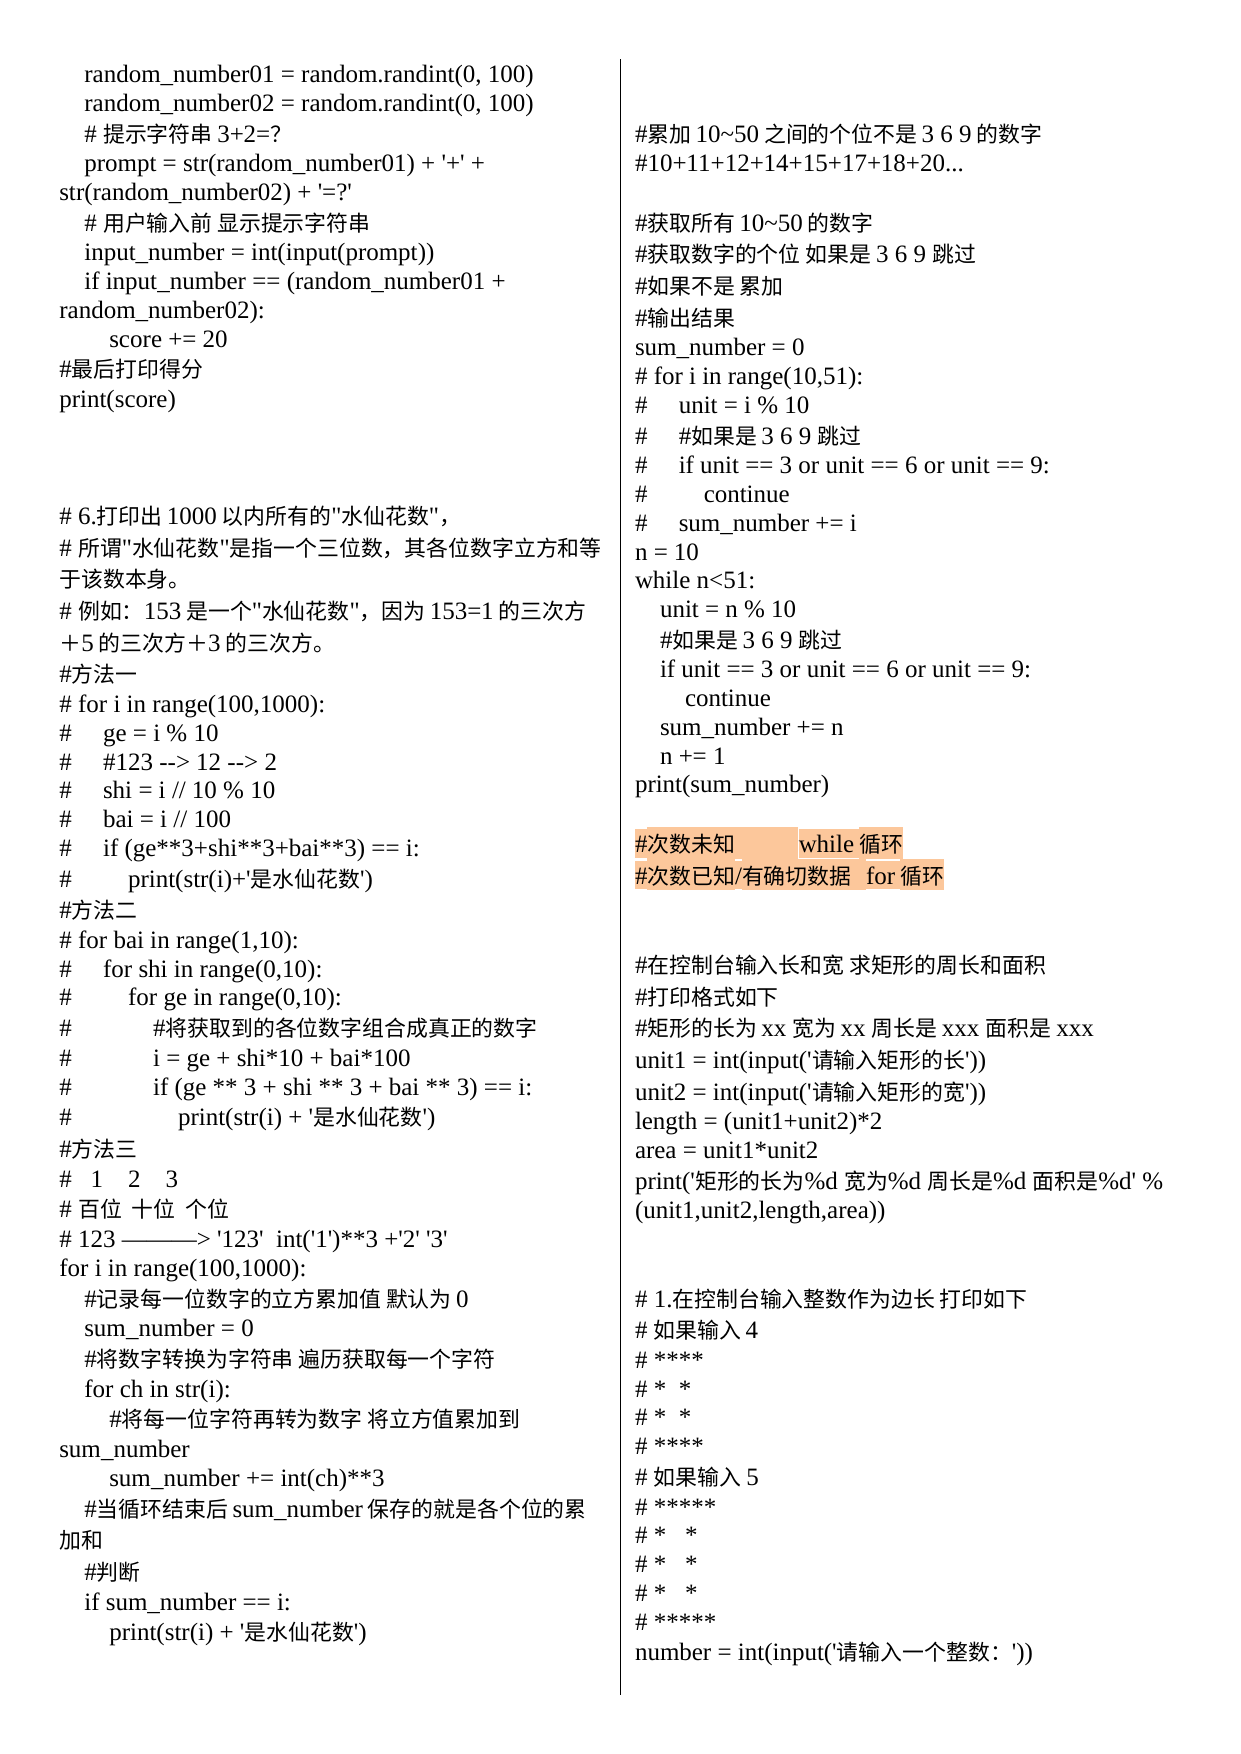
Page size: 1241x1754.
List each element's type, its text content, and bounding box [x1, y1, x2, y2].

text #累加10~50之间的个位不是3 6 9的数字 [635, 117, 1181, 148]
text n = 10 [635, 537, 1181, 565]
text # * * [635, 1402, 1181, 1431]
text #方法一 [59, 657, 605, 689]
text print('矩形的长为%d 宽为%d 周长是%d 面积是%d' % (unit1,unit2,length,area)) [635, 1164, 1181, 1224]
text # continue [635, 479, 1181, 508]
text # **** [635, 1431, 1181, 1460]
text for i in range(100,1000): [59, 1253, 605, 1282]
text # 123 ———> '123' int('1')**3 +'2' '3' [59, 1224, 605, 1253]
text while n<51: [635, 565, 1181, 594]
text # 如果输入4 [635, 1313, 1181, 1345]
text # * * [635, 1549, 1181, 1578]
text # 百位 十位 个位 [59, 1192, 605, 1224]
text sum_number = 0 [635, 332, 1181, 361]
text # ***** [635, 1607, 1181, 1635]
text #10+11+12+14+15+17+18+20... [635, 148, 1181, 177]
text input_number = int(input(prompt)) [59, 237, 605, 266]
text # for i in range(10,51): [635, 361, 1181, 390]
text area = unit1*unit2 [635, 1135, 1181, 1164]
text print(score) [59, 384, 605, 413]
text #矩形的长为xx 宽为xx 周长是xxx 面积是 xxx [635, 1011, 1181, 1043]
text # 1 2 3 [59, 1164, 605, 1192]
text # bai = i // 100 [59, 804, 605, 833]
text # if unit == 3 or unit == 6 or unit == 9: [635, 450, 1181, 479]
text # ***** [635, 1492, 1181, 1520]
text # 所谓"水仙花数"是指一个三位数，其各位数字立方和等于该数本身。 [59, 531, 605, 594]
text # 如果输入 5 [635, 1460, 1181, 1492]
text unit = n % 10 [635, 594, 1181, 623]
text print(sum_number) [635, 769, 1181, 798]
text #将数字转换为字符串 遍历获取每一个字符 [59, 1342, 605, 1374]
text if input_number == (random_number01 + random_number02): [59, 266, 605, 324]
text prompt = str(random_number01) + '+' + str(random_number02) + '=?' [59, 148, 605, 206]
text #次数已知/有确切数据 for循环 [635, 859, 1181, 890]
text unit2 = int(input('请输入矩形的宽')) [635, 1074, 1181, 1106]
text # shi = i // 10 % 10 [59, 775, 605, 804]
text n += 1 [635, 741, 1181, 769]
text # for i in range(100,1000): [59, 689, 605, 718]
text # if (ge ** 3 + shi ** 3 + bai ** 3) == i: [59, 1072, 605, 1100]
text # if (ge**3+shi**3+bai**3) == i: [59, 833, 605, 862]
text # * * [635, 1520, 1181, 1549]
text unit1 = int(input('请输入矩形的长')) [635, 1043, 1181, 1074]
text #方法二 [59, 893, 605, 925]
text # i = ge + shi*10 + bai*100 [59, 1043, 605, 1072]
text number = int(input('请输入一个整数：')) [635, 1635, 1181, 1667]
text # 1.在控制台输入整数作为边长 打印如下 [635, 1282, 1181, 1313]
text # for ge in range(0,10): [59, 982, 605, 1011]
text #次数未知 while循环 [635, 827, 1181, 859]
text sum_number = 0 [59, 1313, 605, 1342]
text # 提示字符串 3+2=？ [59, 117, 605, 148]
text # **** [635, 1345, 1181, 1374]
text # 6.打印出1000以内所有的"水仙花数"， [59, 499, 605, 531]
text # 例如：153是一个"水仙花数"，因为153=1的三次方＋5的三次方＋3的三次方。 [59, 594, 605, 657]
text # sum_number += i [635, 508, 1181, 537]
text if sum_number == i: [59, 1587, 605, 1615]
text sum_number += int(ch)**3 [59, 1463, 605, 1492]
text #当循环结束后sum_number保存的就是各个位的累加和 [59, 1492, 605, 1555]
text # #如果是3 6 9 跳过 [635, 419, 1181, 450]
text #打印格式如下 [635, 979, 1181, 1011]
text #获取所有10~50的数字 [635, 206, 1181, 237]
text # for bai in range(1,10): [59, 925, 605, 954]
text print(str(i) + '是水仙花数') [59, 1615, 605, 1647]
text # print(str(i)+'是水仙花数') [59, 862, 605, 893]
text for ch in str(i): [59, 1374, 605, 1402]
text # unit = i % 10 [635, 390, 1181, 419]
text #判断 [59, 1555, 605, 1587]
text random_number02 = random.randint(0, 100) [59, 88, 605, 117]
text #记录每一位数字的立方累加值 默认为0 [59, 1282, 605, 1313]
text #如果是3 6 9 跳过 [635, 623, 1181, 654]
text continue [635, 683, 1181, 712]
text # print(str(i) + '是水仙花数') [59, 1100, 605, 1132]
text # ge = i % 10 [59, 718, 605, 747]
text # #123 --> 12 --> 2 [59, 747, 605, 775]
text score += 20 [59, 324, 605, 352]
text random_number01 = random.randint(0, 100) [59, 59, 605, 88]
text # for shi in range(0,10): [59, 954, 605, 982]
text #在控制台输入长和宽 求矩形的周长和面积 [635, 948, 1181, 979]
text sum_number += n [635, 712, 1181, 741]
text #最后打印得分 [59, 352, 605, 384]
text # * * [635, 1578, 1181, 1607]
text #输出结果 [635, 301, 1181, 332]
text # #将获取到的各位数字组合成真正的数字 [59, 1011, 605, 1043]
text #将每一位字符再转为数字 将立方值累加到sum_number [59, 1402, 605, 1463]
text # 用户输入前 显示提示字符串 [59, 206, 605, 237]
text #如果不是 累加 [635, 269, 1181, 301]
text #获取数字的个位 如果是 3 6 9 跳过 [635, 237, 1181, 269]
text length = (unit1+unit2)*2 [635, 1106, 1181, 1135]
text #方法三 [59, 1132, 605, 1164]
text if unit == 3 or unit == 6 or unit == 9: [635, 654, 1181, 683]
text # * * [635, 1374, 1181, 1402]
